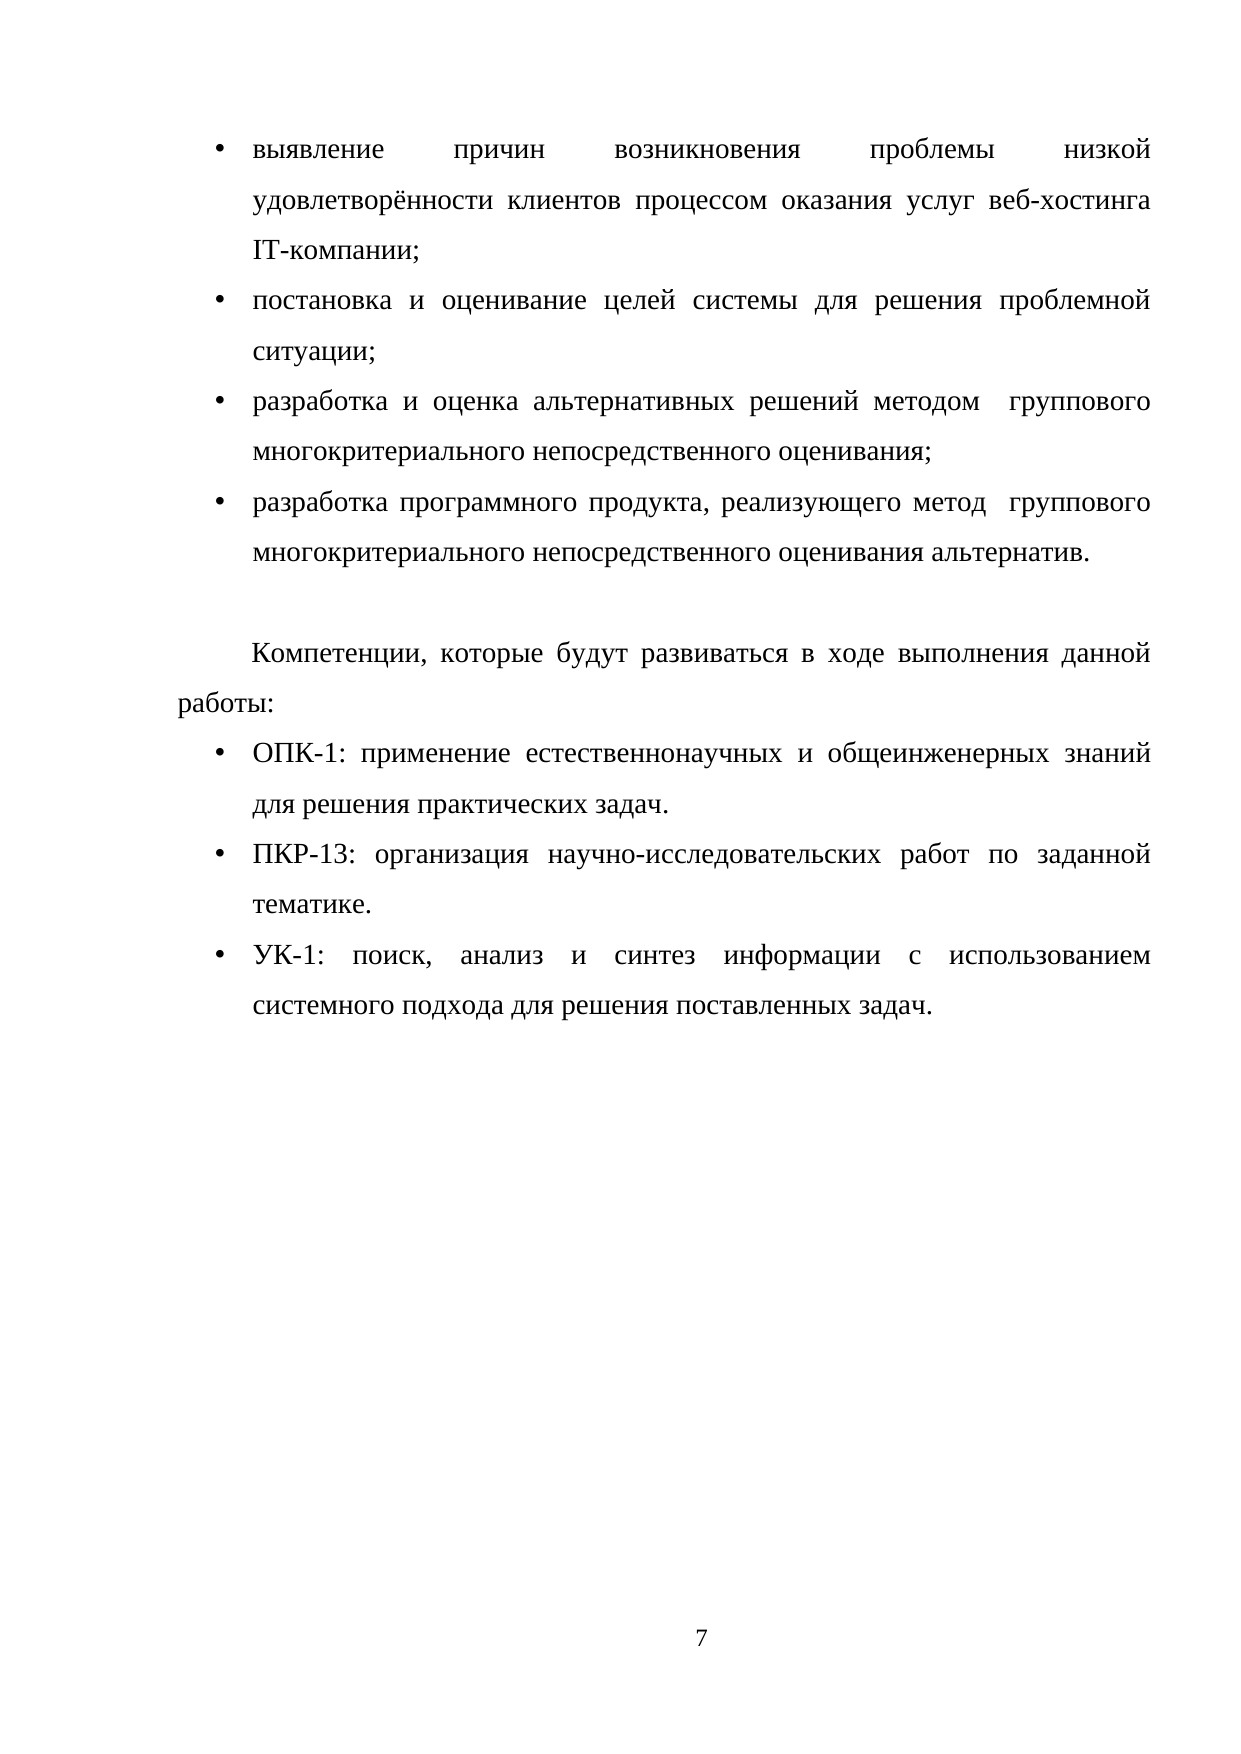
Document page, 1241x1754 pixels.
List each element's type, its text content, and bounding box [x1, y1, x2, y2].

list разработка программного продукта, реализующего метод группового многокритериального непосредственного оценивания альтернатив. [215, 484, 1152, 568]
list выявление причин возникновения проблемы низкой удовлетворённости клиентов процессом оказания услуг веб-хостинга IT-компании; [215, 131, 1152, 266]
list ОПК-1: применение естественнонаучных и общеинженерных знаний для решения практических задач. [215, 736, 1152, 819]
list ПКР-13: организация научно-исследовательских работ по заданной тематике. [215, 836, 1152, 920]
list постановка и оценивание целей системы для решения проблемной ситуации; [215, 282, 1152, 366]
list разработка и оценка альтернативных решений методом группового многокритериального непосредственного оценивания; [215, 383, 1152, 467]
text Компетенции, которые будут развиваться в ходе выполнения данной работы: [177, 635, 1152, 719]
list УК-1: поиск, анализ и синтез информации с использованием системного подхода для решения поставленных задач. [215, 937, 1152, 1021]
